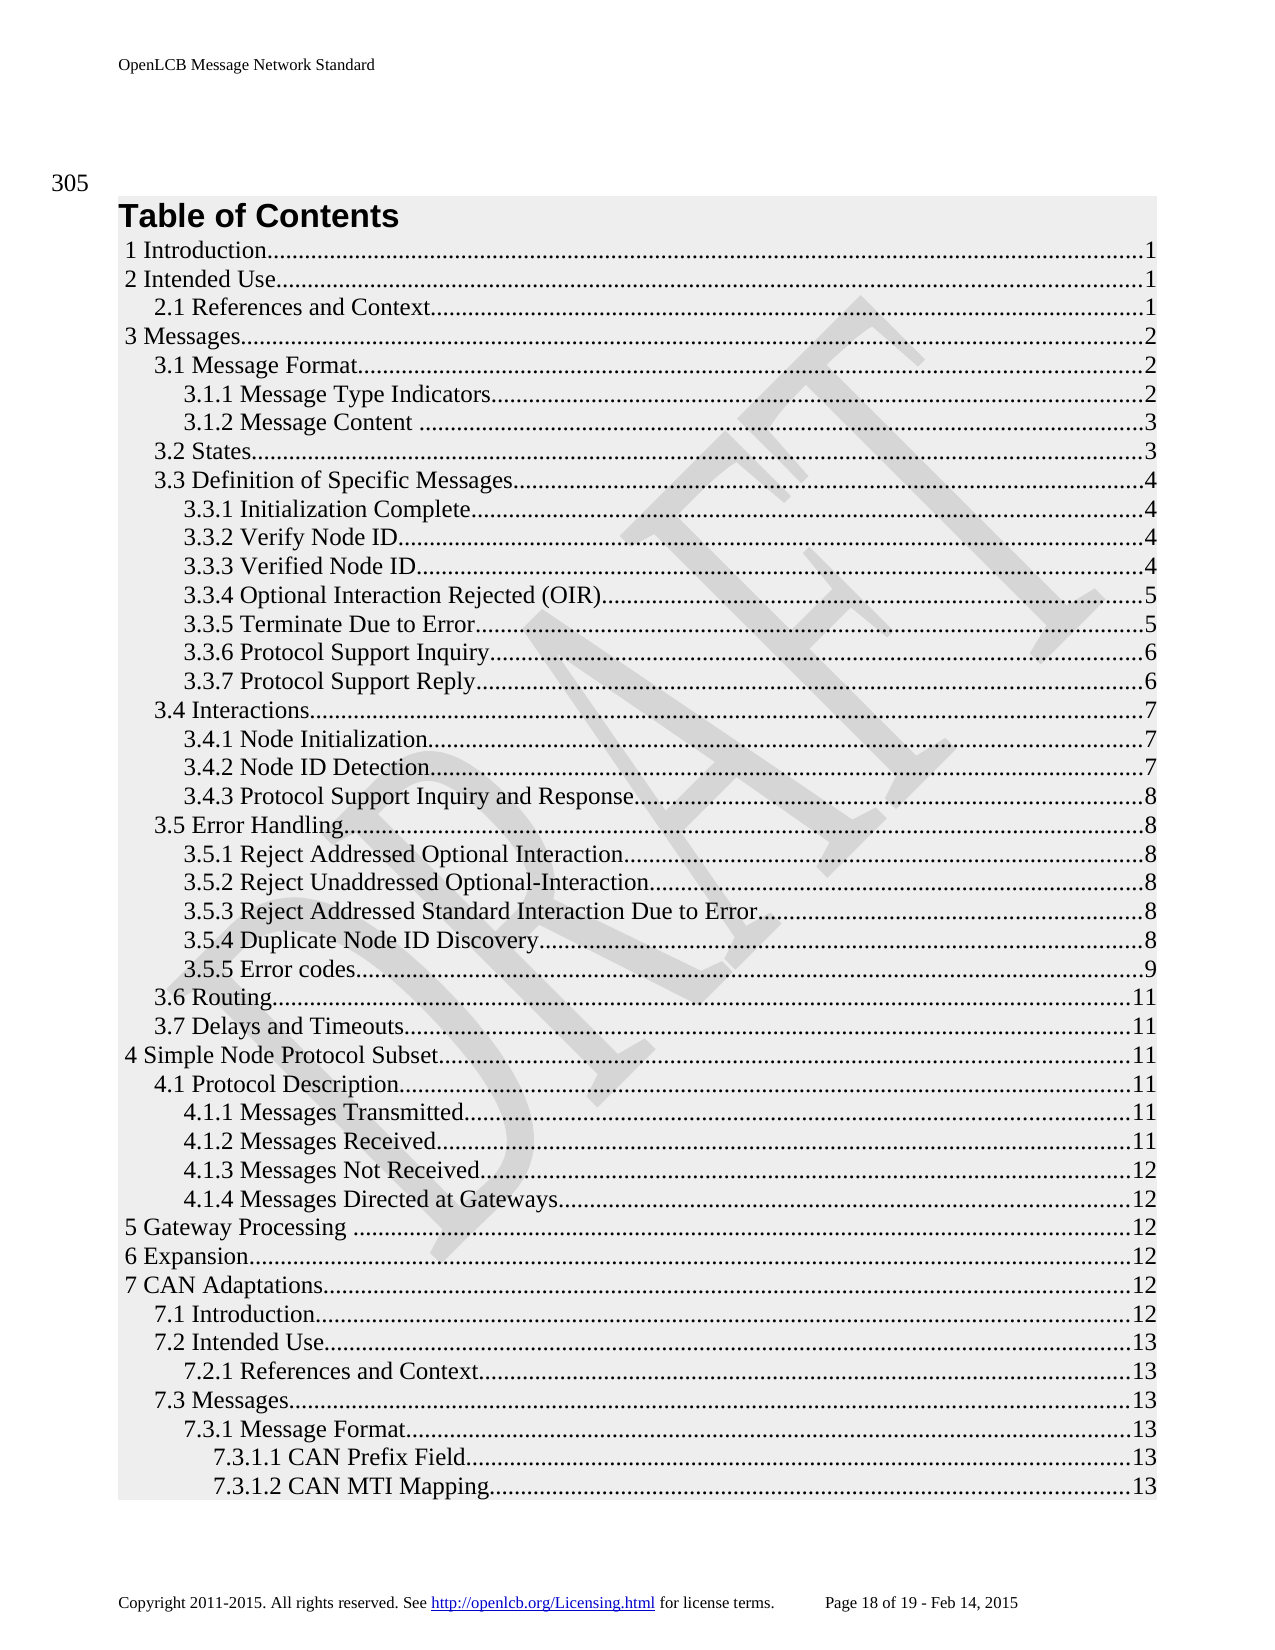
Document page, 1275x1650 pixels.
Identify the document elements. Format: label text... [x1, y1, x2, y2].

text 3.2 States 3 [775, 436, 885, 465]
text 3.5.1 Reject Addressed Optional Interaction 8 [542, 839, 685, 867]
text 7.1 Introduction 12 [148, 1299, 1157, 1327]
text 3.1.2 Message Content 3 [870, 407, 1157, 436]
text 3.6 Routing 11 [547, 982, 1157, 1011]
text 7.3 Messages 13 [148, 1385, 1157, 1414]
text 3.5.4 Duplicate Node ID Discovery 8 [177, 925, 229, 954]
text 4.1.4 Messages Directed at Gateways 12 [495, 1184, 1157, 1212]
text 4.1 Protocol Description 11 [609, 1069, 1157, 1097]
text 4 Simple Node Protocol Subset 11 [118, 1040, 281, 1069]
text 2 Intended Use 1 [118, 264, 1157, 292]
text 4.1.4 Messages Directed at Gateways 12 [177, 1184, 424, 1212]
text 3.4 Interactions 7 [587, 695, 657, 724]
text 3.5 Error Handling 8 [682, 810, 823, 839]
text 3.1.1 Message Type Indicators 2 [842, 379, 1157, 407]
text 3.2 States 3 [732, 436, 782, 465]
text 3.6 Routing 11 [148, 982, 223, 1011]
text 3.3.5 Terminate Due to Error 5 [771, 609, 811, 629]
text 7.3.1.1 CAN Prefix Field 13 [207, 1442, 1157, 1471]
text 3.3.5 Terminate Due to Error 5 [823, 609, 885, 637]
text 3.5.3 Reject Addressed Standard Interaction Due to Error 8 [177, 896, 447, 925]
text 3.4.2 Node ID Detection 7 [926, 752, 1157, 781]
text 3.4.2 Node ID Detection 7 [445, 752, 626, 781]
text 3.5.5 Error codes 9 [177, 954, 200, 977]
text 4.1 Protocol Description 11 [512, 1069, 597, 1097]
text 7 CAN Adaptations 12 [118, 1270, 1157, 1299]
text 3.3.1 Initialization Complete 4 [957, 494, 1157, 522]
text 3.4.1 Node Initialization 7 [886, 724, 1157, 752]
text 3.4 Interactions 7 [148, 695, 587, 724]
text 3.3 Definition of Specific Messages 4 [148, 465, 689, 494]
text 3.5.4 Duplicate Node ID Discovery 8 [373, 925, 476, 954]
text 3.3.5 Terminate Due to Error 5 [544, 609, 756, 637]
text 3.5 Error Handling 8 [379, 810, 506, 839]
text 4.1.2 Messages Received 11 [533, 1126, 1157, 1155]
text 3.4.3 Protocol Support Inquiry and Response 8 [177, 781, 373, 810]
text 3.3.3 Verified Node ID 4 [713, 551, 824, 580]
text 3.3.2 Verify Node ID 4 [177, 522, 670, 551]
text 3.5 Error Handling 8 [868, 810, 1157, 839]
text 3.5.1 Reject Addressed Optional Interaction 8 [687, 839, 829, 867]
text 3.3 Definition of Specific Messages 4 [928, 465, 1157, 494]
text 3.5.1 Reject Addressed Optional Interaction 8 [840, 839, 1157, 867]
text 3.7 Delays and Timeouts 11 [266, 1011, 450, 1040]
text 3.3.2 Verify Node ID 4 [985, 522, 1157, 551]
text 4.1.4 Messages Directed at Gateways 12 [439, 1184, 483, 1205]
text 3.5.5 Error codes 9 [519, 954, 650, 982]
text 4.1.3 Messages Not Received 12 [410, 1155, 504, 1184]
text 3.4.3 Protocol Support Inquiry and Response 8 [493, 781, 646, 810]
text 3 Messages 2 [844, 328, 897, 350]
text 3.1.2 Message Content 3 [177, 407, 753, 436]
text 7.3.1 Message Format 13 [177, 1414, 1157, 1442]
text 4.1.1 Messages Transmitted 11 [526, 1097, 1157, 1126]
text 3.5.5 Error codes 9 [411, 954, 504, 982]
text 3.5.1 Reject Addressed Optional Interaction 8 [177, 839, 389, 867]
text 3.3.4 Optional Interaction Rejected (OIR) 5 [177, 580, 728, 609]
text 3.3.4 Optional Interaction Rejected (OIR) 5 [1043, 580, 1157, 609]
text 3.3.4 Optional Interaction Rejected (OIR) 5 [742, 580, 831, 609]
text 4 Simple Node Protocol Subset 11 [295, 1040, 474, 1069]
text 3.5.4 Duplicate Node ID Discovery 8 [753, 925, 1157, 954]
text 3.4 Interactions 7 [671, 695, 843, 724]
text 4.1 Protocol Description 11 [324, 1069, 492, 1097]
text 7.3.1.2 CAN MTI Mapping 13 [207, 1471, 1157, 1500]
text 4 Simple Node Protocol Subset 11 [637, 1040, 1157, 1069]
text 3.5.4 Duplicate Node ID Discovery 8 [515, 926, 595, 954]
text 4.1 Protocol Description 11 [148, 1069, 309, 1097]
text 3.7 Delays and Timeouts 11 [576, 1011, 1157, 1040]
text 4.1.1 Messages Transmitted 11 [177, 1097, 338, 1126]
text 3.3.5 Terminate Due to Error 5 [873, 609, 1046, 637]
text 3.5.5 Error codes 9 [669, 954, 1157, 982]
text 5 Gateway Processing 12 [465, 1212, 1157, 1241]
text 3.3.3 Verified Node ID 4 [815, 551, 1000, 580]
text 3.3.3 Verified Node ID 4 [1014, 551, 1157, 580]
text 3.5 Error Handling 8 [522, 810, 666, 839]
text 3.4.2 Node ID Detection 7 [626, 752, 713, 781]
text 3.1.1 Message Type Indicators 2 [786, 386, 827, 407]
text 3.5.3 Reject Addressed Standard Interaction Due to Error 8 [554, 896, 725, 925]
text 3.3.3 Verified Node ID 4 [177, 551, 699, 580]
text 1 Introduction 1 [118, 235, 1157, 264]
text 3.5.3 Reject Addressed Standard Interaction Due to Error 8 [461, 896, 525, 925]
text 3.5.4 Duplicate Node ID Discovery 8 [609, 925, 734, 954]
text 3.5.1 Reject Addressed Optional Interaction 8 [404, 839, 524, 867]
text 2.1 References and Context 1 [148, 292, 1157, 321]
text 3.4.3 Protocol Support Inquiry and Response 8 [798, 781, 895, 810]
text 3.3.1 Initialization Complete 4 [177, 494, 660, 522]
text 3.3.1 Initialization Complete 4 [678, 494, 942, 522]
text 3.4.1 Node Initialization 7 [607, 724, 698, 752]
text 3 Messages 2 [888, 321, 1157, 350]
text 3.3.7 Protocol Support Reply 6 [177, 666, 567, 695]
text 3.3 Definition of Specific Messages 4 [761, 465, 914, 494]
text 3.1.1 Message Type Indicators 2 [177, 379, 775, 407]
subtitle Table of Contents [118, 196, 1157, 235]
text 3.3.4 Optional Interaction Rejected (OIR) 5 [844, 580, 1029, 609]
text 3.7 Delays and Timeouts 11 [148, 1011, 252, 1040]
text 3.4.2 Node ID Detection 7 [177, 752, 415, 781]
text 3.5.2 Reject Unaddressed Optional-Interaction 8 [553, 867, 705, 896]
text 3.4 Interactions 7 [857, 695, 1157, 724]
text 3.3.7 Protocol Support Reply 6 [828, 666, 1157, 695]
text 3.4.1 Node Initialization 7 [714, 724, 871, 752]
text 3.4.2 Node ID Detection 7 [755, 752, 895, 781]
text 3.4.3 Protocol Support Inquiry and Response 8 [384, 781, 478, 810]
text 4.1.2 Messages Received 11 [381, 1126, 506, 1155]
text 7.2 Intended Use 13 [148, 1327, 1157, 1356]
text 3.5.2 Reject Unaddressed Optional-Interaction 8 [432, 867, 527, 896]
text 3.5.2 Reject Unaddressed Optional-Interaction 8 [177, 867, 418, 896]
text 7.2.1 References and Context 13 [177, 1356, 1157, 1385]
text 3.3.5 Terminate Due to Error 5 [1070, 609, 1157, 637]
text 3.4.3 Protocol Support Inquiry and Response 8 [705, 781, 781, 810]
text 3.3.6 Protocol Support Inquiry 6 [177, 637, 547, 666]
text 3.4.3 Protocol Support Inquiry and Response 8 [897, 781, 1157, 810]
text 3.3.2 Verify Node ID 4 [684, 522, 971, 551]
text 3 Messages 2 [118, 321, 833, 350]
text 3.3.7 Protocol Support Reply 6 [566, 666, 615, 695]
text 3.1 Message Format 2 [148, 350, 804, 379]
text 3.3.6 Protocol Support Inquiry 6 [811, 637, 1157, 666]
text 3.3 Definition of Specific Messages 4 [700, 465, 772, 494]
text 3.6 Routing 11 [441, 982, 533, 1011]
text 3.3.7 Protocol Support Reply 6 [628, 666, 814, 695]
text 3.2 States 3 [148, 436, 718, 465]
text 3.4.3 Protocol Support Inquiry and Response 8 [646, 781, 694, 809]
text 3.4.1 Node Initialization 7 [177, 724, 606, 752]
text 3.3.6 Protocol Support Inquiry 6 [585, 637, 785, 666]
text 3.1 Message Format 2 [828, 350, 1157, 379]
text 3.7 Delays and Timeouts 11 [469, 1011, 562, 1040]
text 3.1.2 Message Content 3 [769, 407, 856, 436]
text 3.5 Error Handling 8 [148, 810, 344, 839]
text 4.1.3 Messages Not Received 12 [521, 1155, 1157, 1184]
text 3.5.4 Duplicate Node ID Discovery 8 [240, 931, 355, 954]
text 4 Simple Node Protocol Subset 11 [492, 1040, 591, 1069]
text 3.5.2 Reject Unaddressed Optional-Interaction 8 [706, 867, 1157, 896]
text 4.1.2 Messages Received 11 [177, 1126, 367, 1155]
text 3.6 Routing 11 [237, 982, 423, 1011]
text 3.3.5 Terminate Due to Error 5 [177, 609, 541, 637]
text 6 Expansion 12 [118, 1241, 1157, 1270]
text 3.2 States 3 [899, 436, 1157, 465]
text 4.1.3 Messages Not Received 12 [177, 1155, 396, 1184]
text 5 Gateway Processing 12 [118, 1212, 442, 1241]
text 3.5.3 Reject Addressed Standard Interaction Due to Error 8 [727, 896, 1157, 925]
text 4.1.1 Messages Transmitted 11 [352, 1097, 504, 1126]
text 3.5.5 Error codes 9 [227, 954, 393, 982]
